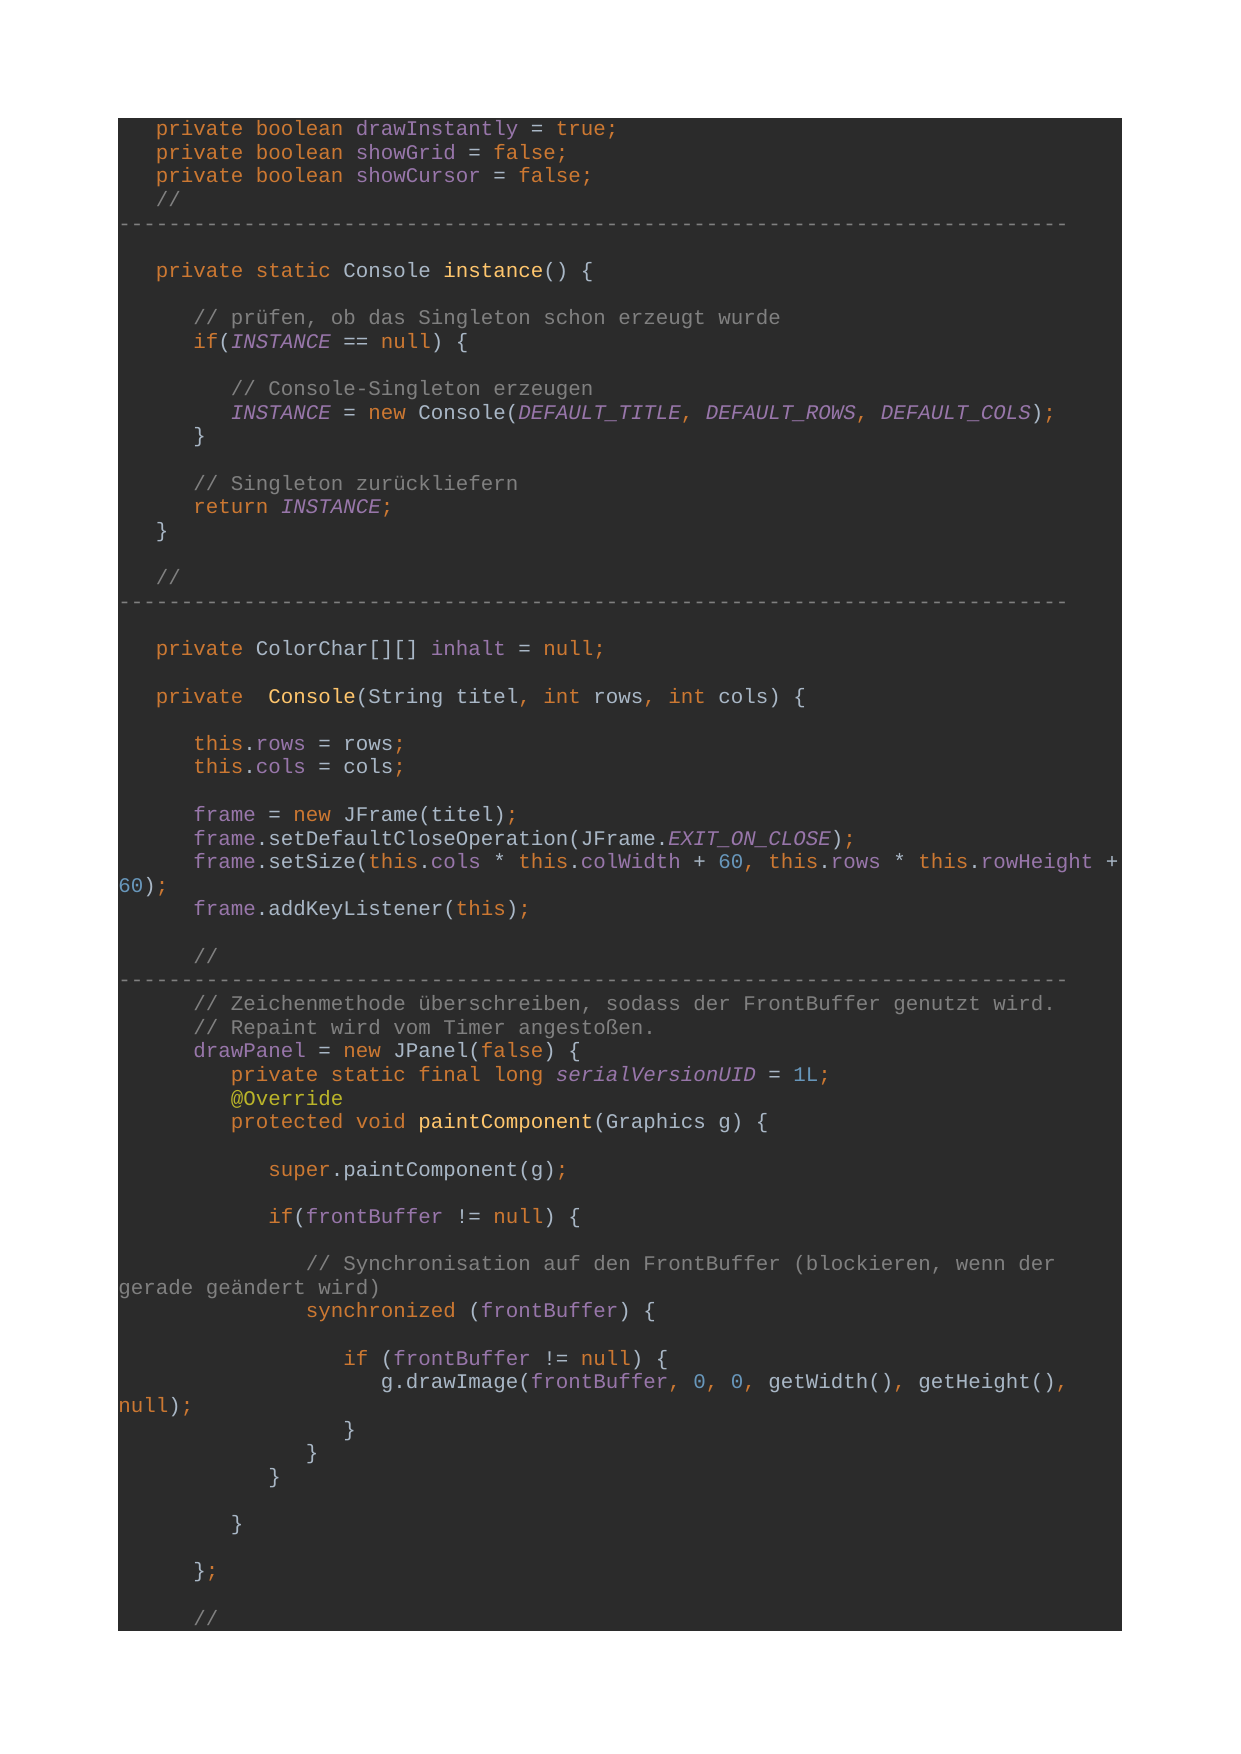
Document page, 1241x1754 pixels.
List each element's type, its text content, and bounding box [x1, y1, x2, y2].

text super.paintComponent(g); [118, 1158, 1122, 1182]
text if (frontBuffer != null) { [118, 1348, 1122, 1371]
text private static final long serialVersionUID = 1L; [118, 1064, 1122, 1088]
text }; [118, 1561, 1122, 1584]
text } [118, 426, 1122, 449]
text INSTANCE = new Console(DEFAULT_TITLE, DEFAULT_ROWS, DEFAULT_COLS); [118, 402, 1122, 426]
text this.cols = cols; [118, 757, 1122, 780]
text @Override [118, 1088, 1122, 1111]
text // ---------------------------------------------------------------------------- [118, 946, 1122, 993]
text private boolean showGrid = false; [118, 142, 1122, 165]
text } [118, 1466, 1122, 1489]
text g.drawImage(frontBuffer, 0, 0, getWidth(), getHeight(), null); [118, 1371, 1122, 1419]
text // Console-Singleton erzeugen [118, 378, 1122, 402]
text } [118, 1442, 1122, 1466]
text frame.setDefaultCloseOperation(JFrame.EXIT_ON_CLOSE); [118, 827, 1122, 851]
text // Repaint wird vom Timer angestoßen. [118, 1017, 1122, 1040]
text private Console(String titel, int rows, int cols) { [118, 686, 1122, 709]
text synchronized (frontBuffer) { [118, 1300, 1122, 1324]
text protected void paintComponent(Graphics g) { [118, 1111, 1122, 1135]
text this.rows = rows; [118, 733, 1122, 757]
text private static Console instance() { [118, 260, 1122, 284]
text // prüfen, ob das Singleton schon erzeugt wurde [118, 307, 1122, 331]
text } [118, 520, 1122, 544]
text // ---------------------------------------------------------------------------- [118, 189, 1122, 236]
text frame = new JFrame(titel); [118, 804, 1122, 827]
text // ---------------------------------------------------------------------------- [118, 567, 1122, 615]
text return INSTANCE; [118, 496, 1122, 520]
text // ---------------------------------------------------------------------------- [118, 1608, 1122, 1631]
text if(frontBuffer != null) { [118, 1206, 1122, 1229]
text // Zeichenmethode überschreiben, sodass der FrontBuffer genutzt wird. [118, 993, 1122, 1017]
text private boolean showCursor = false; [118, 165, 1122, 189]
text // Synchronisation auf den FrontBuffer (blockieren, wenn der gerade geändert wird) [118, 1253, 1122, 1300]
text } [118, 1513, 1122, 1537]
text private boolean drawInstantly = true; [118, 118, 1122, 142]
text frame.setSize(this.cols * this.colWidth + 60, this.rows * this.rowHeight + 60); [118, 851, 1122, 898]
text private ColorChar[][] inhalt = null; [118, 638, 1122, 662]
text // Singleton zurückliefern [118, 473, 1122, 496]
text frame.addKeyListener(this); [118, 898, 1122, 922]
text if(INSTANCE == null) { [118, 331, 1122, 354]
text drawPanel = new JPanel(false) { [118, 1040, 1122, 1064]
text } [118, 1419, 1122, 1442]
